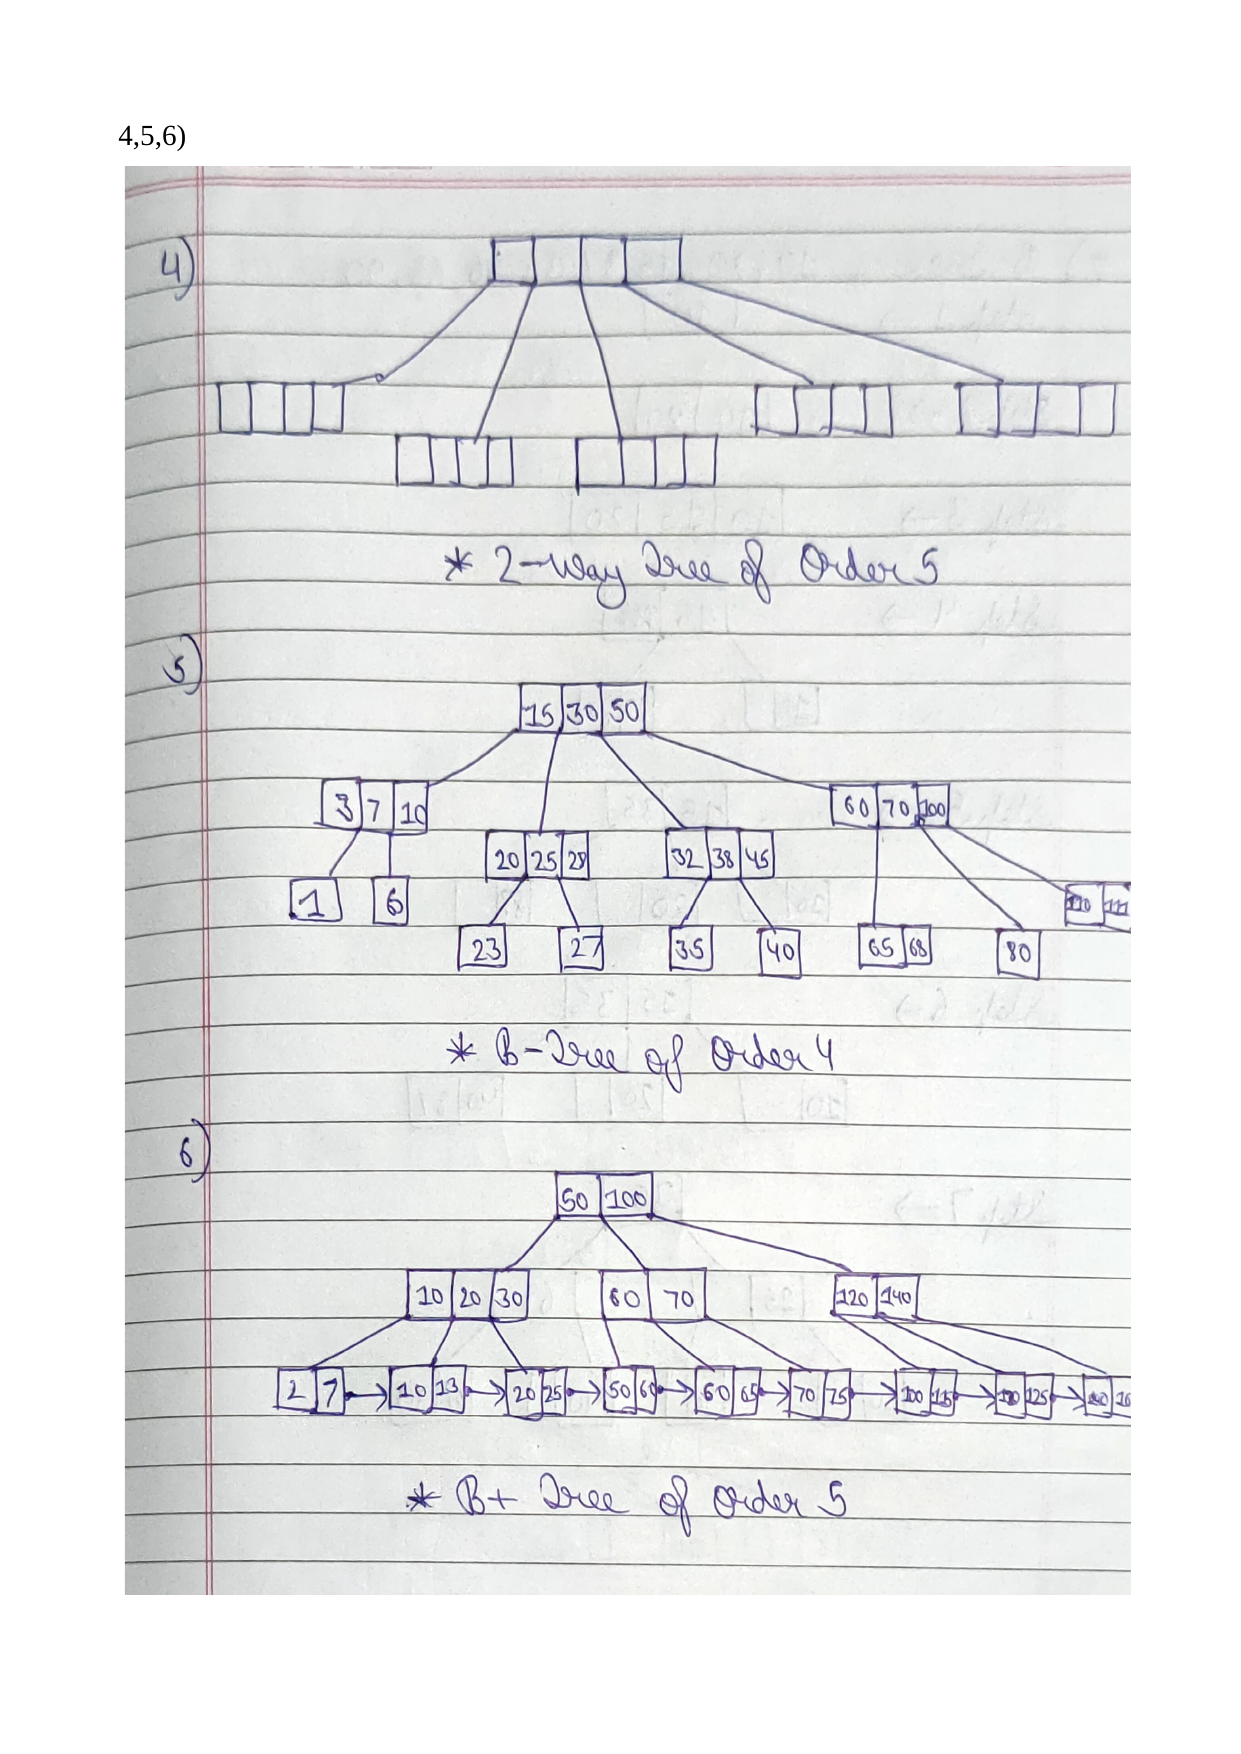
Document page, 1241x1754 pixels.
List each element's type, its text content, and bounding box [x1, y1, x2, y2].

text 4,5,6) [118, 118, 1122, 152]
picture [124, 166, 1131, 1381]
